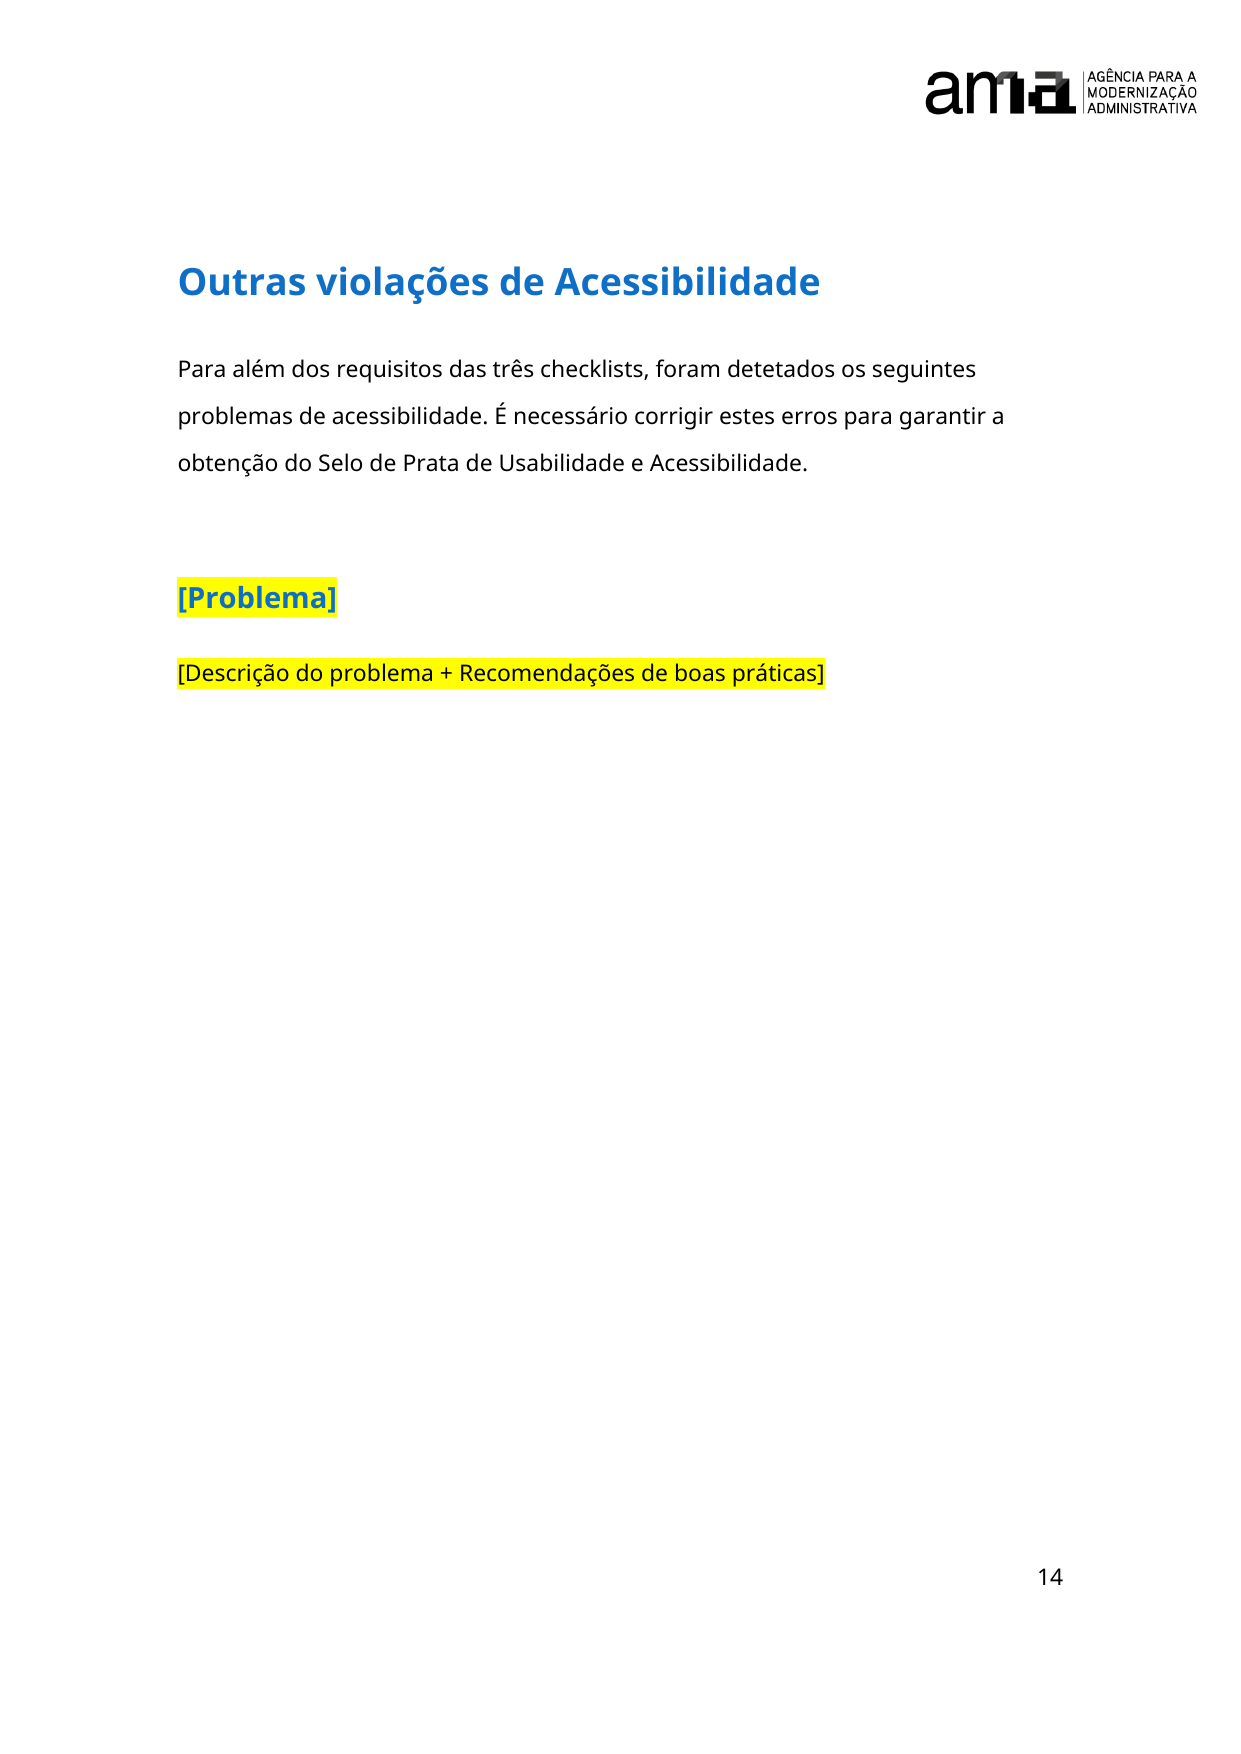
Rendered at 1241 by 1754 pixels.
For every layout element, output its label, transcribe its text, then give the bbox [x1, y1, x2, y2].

subtitle [Problema] [177, 577, 1063, 617]
text Para além dos requisitos das três checklists, foram detetados os seguintes problemas de acessibilidade. É necessário corrigir estes erros para garantir a obtenção do Selo de Prata de Usabilidade e Acessibilidade. [177, 353, 1063, 478]
subtitle Outras violações de Acessibilidade [177, 256, 1063, 307]
text [Descrição do problema + Recomendações de boas práticas] [177, 657, 1063, 689]
